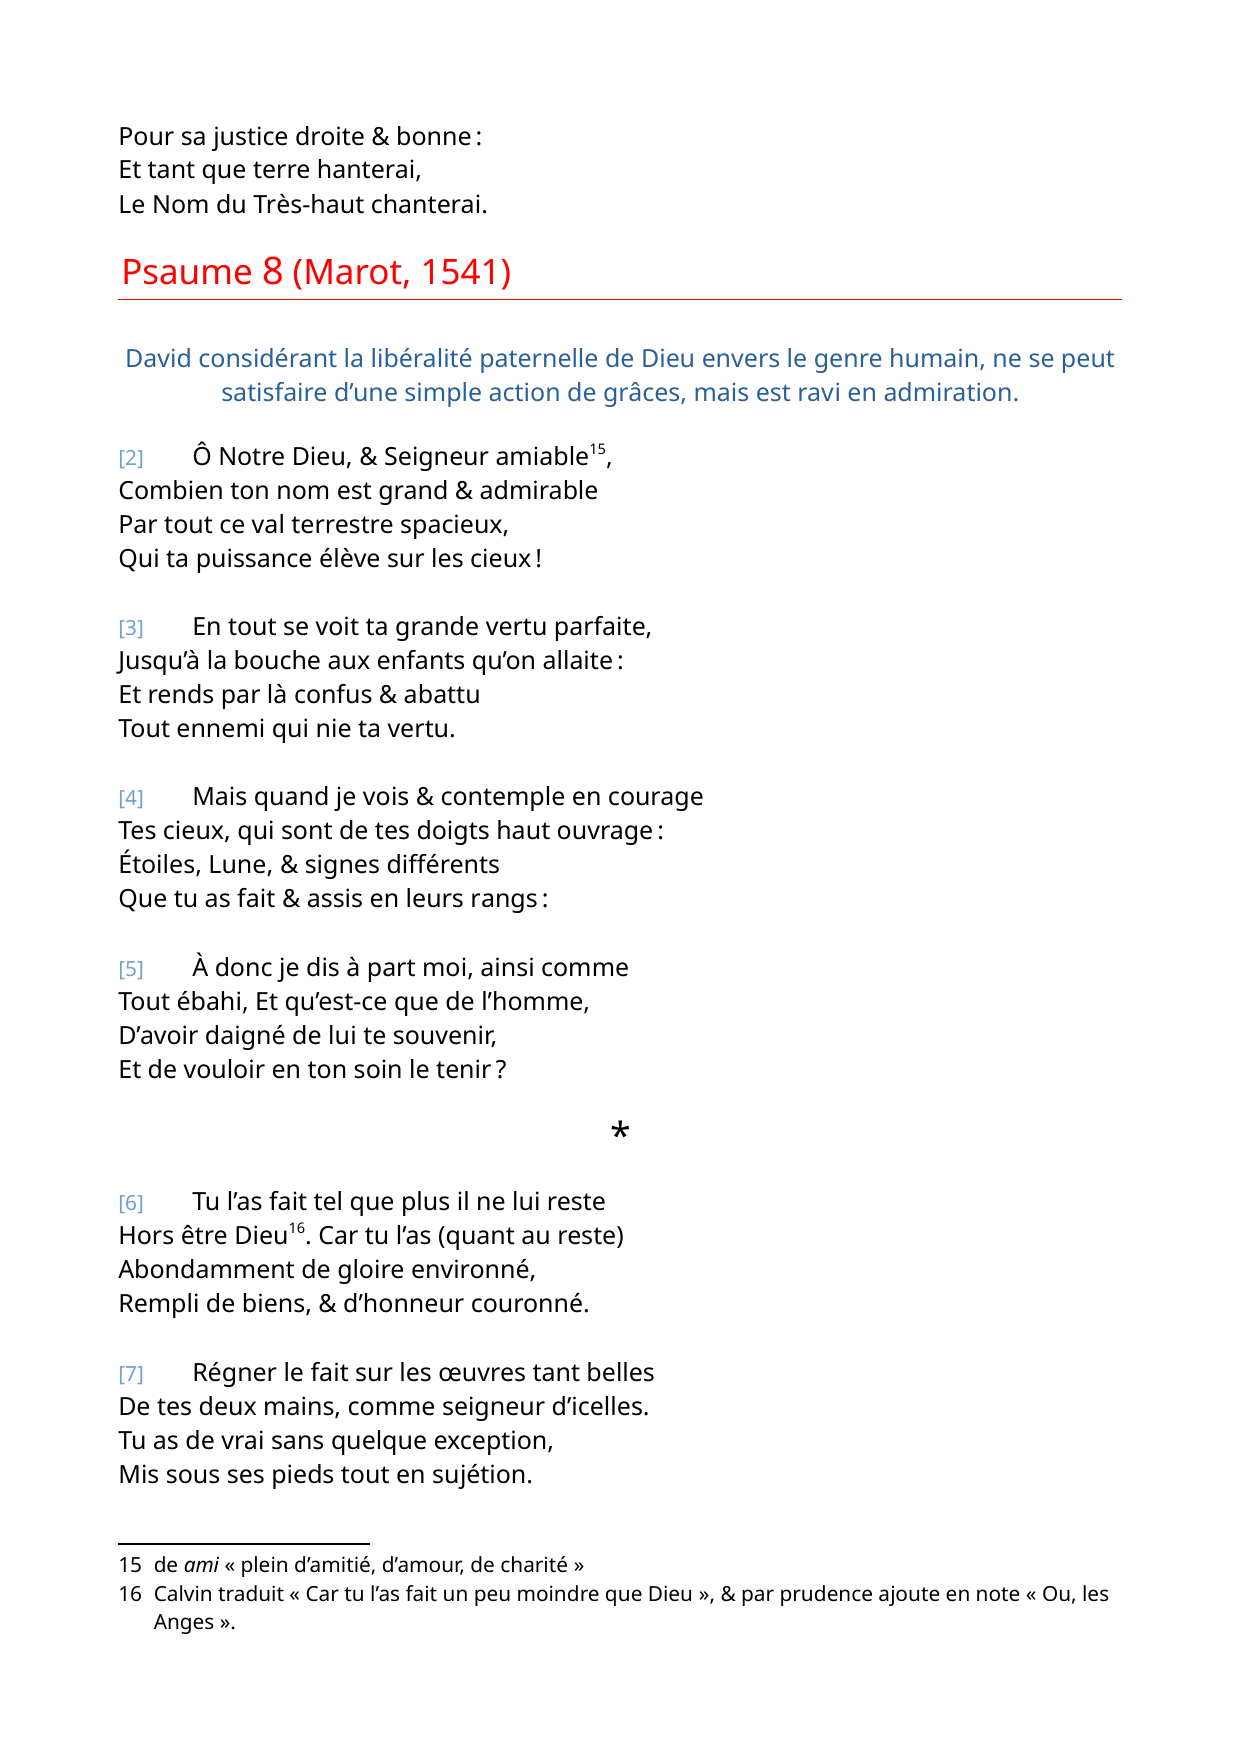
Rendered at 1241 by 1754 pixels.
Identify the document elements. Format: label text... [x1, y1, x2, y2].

text Abondamment de gloire environné, [118, 1252, 1122, 1286]
text Tes cieux, qui sont de tes doigts haut ouvrage : [118, 813, 1122, 847]
text De tes deux mains, comme seigneur d’icelles. [118, 1388, 1122, 1422]
text [3] En tout se voit ta grande vertu parfaite, [118, 609, 1122, 643]
text Le Nom du Très-haut chanterai. [118, 186, 1122, 220]
text D’avoir daigné de lui te souvenir, [118, 1017, 1122, 1051]
subtitle Psaume 8 (Marot, 1541) [118, 241, 1122, 299]
text Calvin traduit « Car tu l’as fait un peu moindre que Dieu », & par prudence ajoute en note « Ou, les Anges ». [118, 1579, 1122, 1636]
text * [118, 1109, 1122, 1160]
text Pour sa justice droite & bonne : [118, 118, 1122, 152]
text David considérant la libéralité paternelle de Dieu envers le genre humain, ne se peut satisfaire d’une simple action de grâces, mais est ravi en admiration. [118, 341, 1122, 409]
text Qui ta puissance élève sur les cieux ! [118, 541, 1122, 574]
text Et rends par là confus & abattu [118, 677, 1122, 711]
text Jusqu’à la bouche aux enfants qu’on allaite : [118, 643, 1122, 677]
text [2] Ô Notre Dieu, & Seigneur amiable, [118, 438, 1122, 472]
text Et tant que terre hanterai, [118, 152, 1122, 186]
text [7] Régner le fait sur les œuvres tant belles [118, 1354, 1122, 1388]
text Que tu as fait & assis en leurs rangs : [118, 881, 1122, 915]
text Tout ennemi qui nie ta vertu. [118, 711, 1122, 745]
text Rempli de biens, & d’honneur couronné. [118, 1286, 1122, 1320]
text [6] Tu l’as fait tel que plus il ne lui reste [118, 1184, 1122, 1218]
text Mis sous ses pieds tout en sujétion. [118, 1456, 1122, 1490]
text Par tout ce val terrestre spacieux, [118, 506, 1122, 541]
text [4] Mais quand je vois & contemple en courage [118, 779, 1122, 813]
text [5] À donc je dis à part moi, ainsi comme [118, 949, 1122, 983]
text Tu as de vrai sans quelque exception, [118, 1422, 1122, 1456]
text Étoiles, Lune, & signes différents [118, 847, 1122, 881]
text Combien ton nom est grand & admirable [118, 472, 1122, 506]
text de ami « plein d’amitié, d’amour, de charité » [118, 1551, 1122, 1579]
text Hors être Dieu. Car tu l’as (quant au reste) [118, 1218, 1122, 1252]
text Et de vouloir en ton soin le tenir ? [118, 1051, 1122, 1086]
text Tout ébahi, Et qu’est-ce que de l’homme, [118, 983, 1122, 1017]
